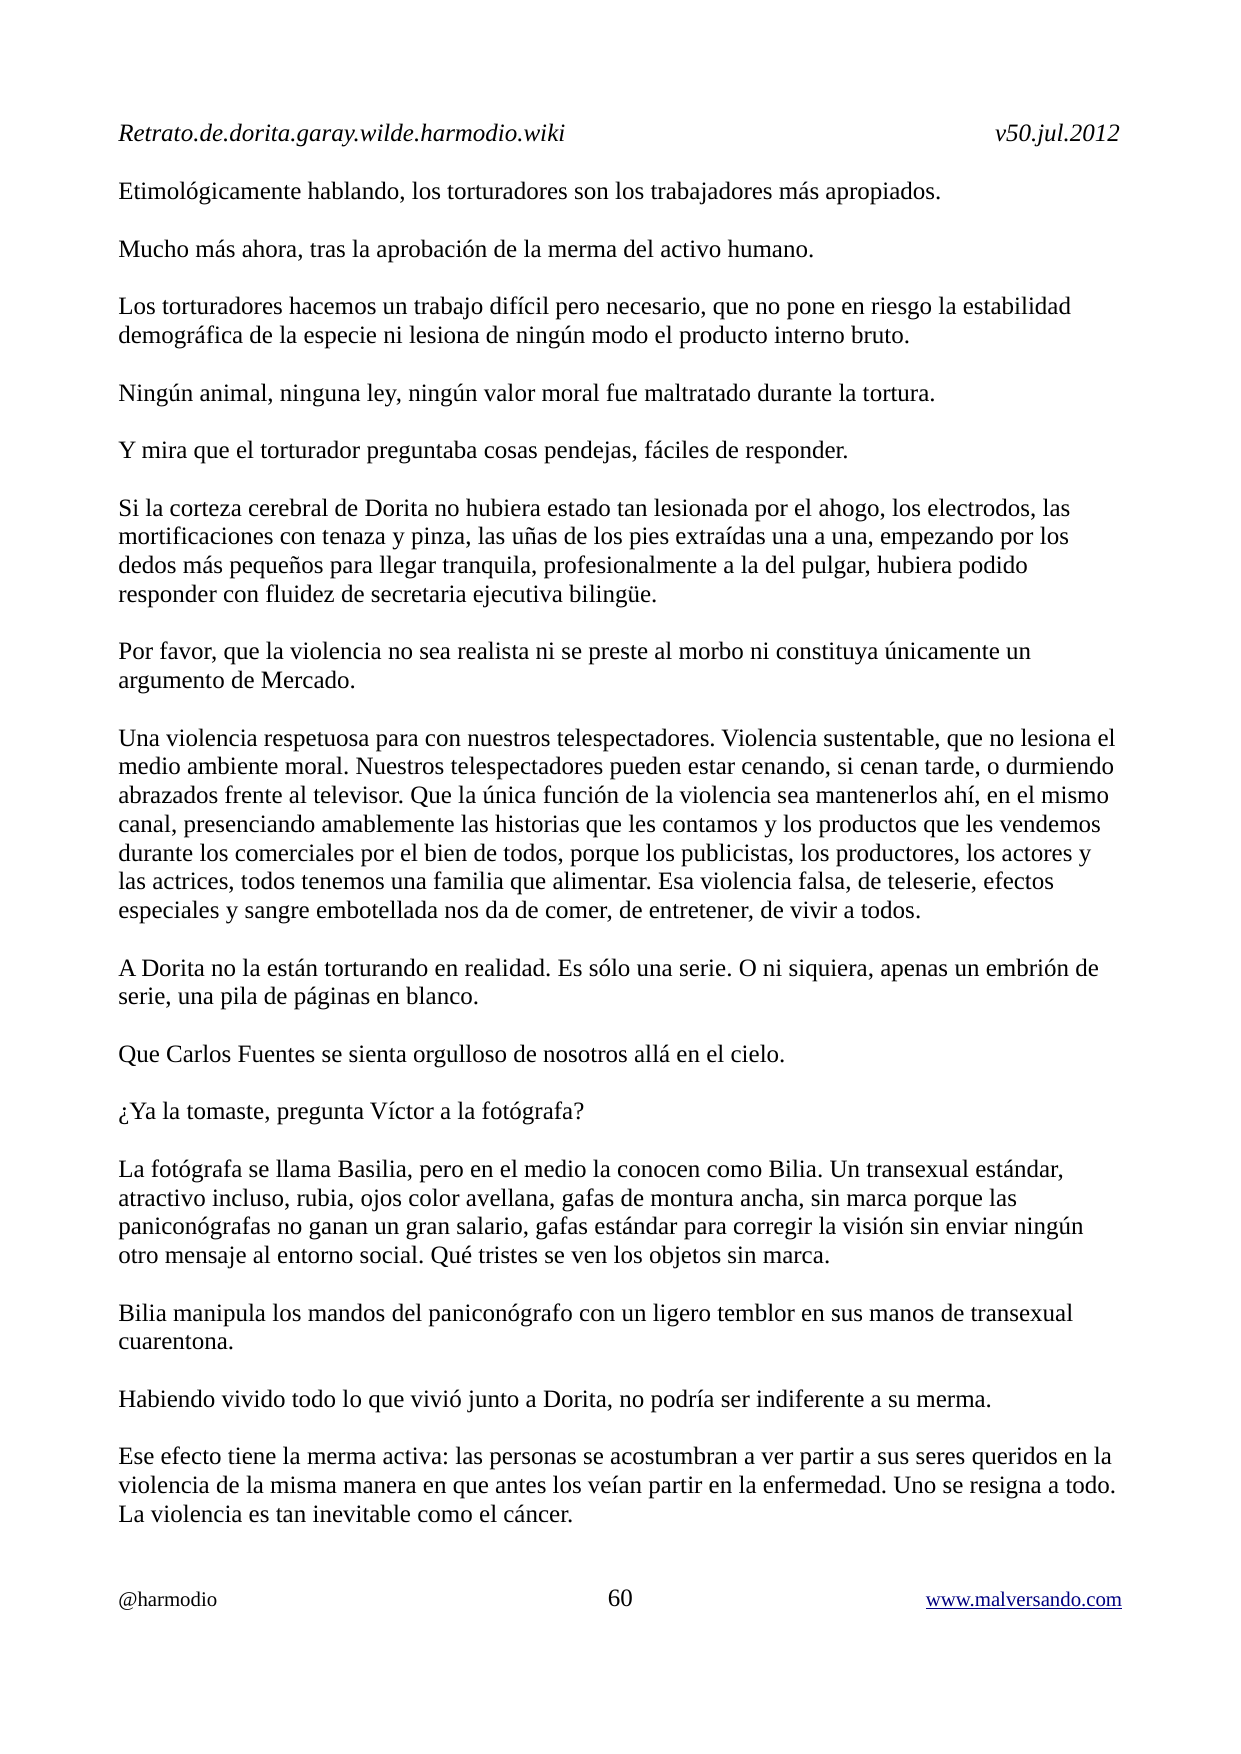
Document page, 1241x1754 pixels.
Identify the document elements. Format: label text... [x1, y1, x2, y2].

text Etimológicamente hablando, los torturadores son los trabajadores más apropiados. [118, 176, 1122, 205]
text Habiendo vivido todo lo que vivió junto a Dorita, no podría ser indiferente a su merma. [118, 1384, 1122, 1413]
text Y mira que el torturador preguntaba cosas pendejas, fáciles de responder. [118, 435, 1122, 464]
text Ese efecto tiene la merma activa: las personas se acostumbran a ver partir a sus seres queridos en la violencia de la misma manera en que antes los veían partir en la enfermedad. Uno se resigna a todo. La violencia es tan inevitable como el cáncer. [118, 1441, 1122, 1528]
text ¿Ya la tomaste, pregunta Víctor a la fotógrafa? [118, 1096, 1122, 1125]
text Por favor, que la violencia no sea realista ni se preste al morbo ni constituya únicamente un argumento de Mercado. [118, 636, 1122, 694]
text Si la corteza cerebral de Dorita no hubiera estado tan lesionada por el ahogo, los electrodos, las mortificaciones con tenaza y pinza, las uñas de los pies extraídas una a una, empezando por los dedos más pequeños para llegar tranquila, profesionalmente a la del pulgar, hubiera podido responder con fluidez de secretaria ejecutiva bilingüe. [118, 493, 1122, 608]
text Bilia manipula los mandos del paniconógrafo con un ligero temblor en sus manos de transexual cuarentona. [118, 1298, 1122, 1355]
text Ningún animal, ninguna ley, ningún valor moral fue maltratado durante la tortura. [118, 378, 1122, 406]
text Que Carlos Fuentes se sienta orgulloso de nosotros allá en el cielo. [118, 1039, 1122, 1068]
text A Dorita no la están torturando en realidad. Es sólo una serie. O ni siquiera, apenas un embrión de serie, una pila de páginas en blanco. [118, 953, 1122, 1010]
text Una violencia respetuosa para con nuestros telespectadores. Violencia sustentable, que no lesiona el medio ambiente moral. Nuestros telespectadores pueden estar cenando, si cenan tarde, o durmiendo abrazados frente al televisor. Que la única función de la violencia sea mantenerlos ahí, en el mismo canal, presenciando amablemente las historias que les contamos y los productos que les vendemos durante los comerciales por el bien de todos, porque los publicistas, los productores, los actores y las actrices, todos tenemos una familia que alimentar. Esa violencia falsa, de teleserie, efectos especiales y sangre embotellada nos da de comer, de entretener, de vivir a todos. [118, 723, 1122, 924]
text Mucho más ahora, tras la aprobación de la merma del activo humano. [118, 234, 1122, 263]
text Los torturadores hacemos un trabajo difícil pero necesario, que no pone en riesgo la estabilidad demográfica de la especie ni lesiona de ningún modo el producto interno bruto. [118, 291, 1122, 349]
text La fotógrafa se llama Basilia, pero en el medio la conocen como Bilia. Un transexual estándar, atractivo incluso, rubia, ojos color avellana, gafas de montura ancha, sin marca porque las paniconógrafas no ganan un gran salario, gafas estándar para corregir la visión sin enviar ningún otro mensaje al entorno social. Qué tristes se ven los objetos sin marca. [118, 1154, 1122, 1269]
